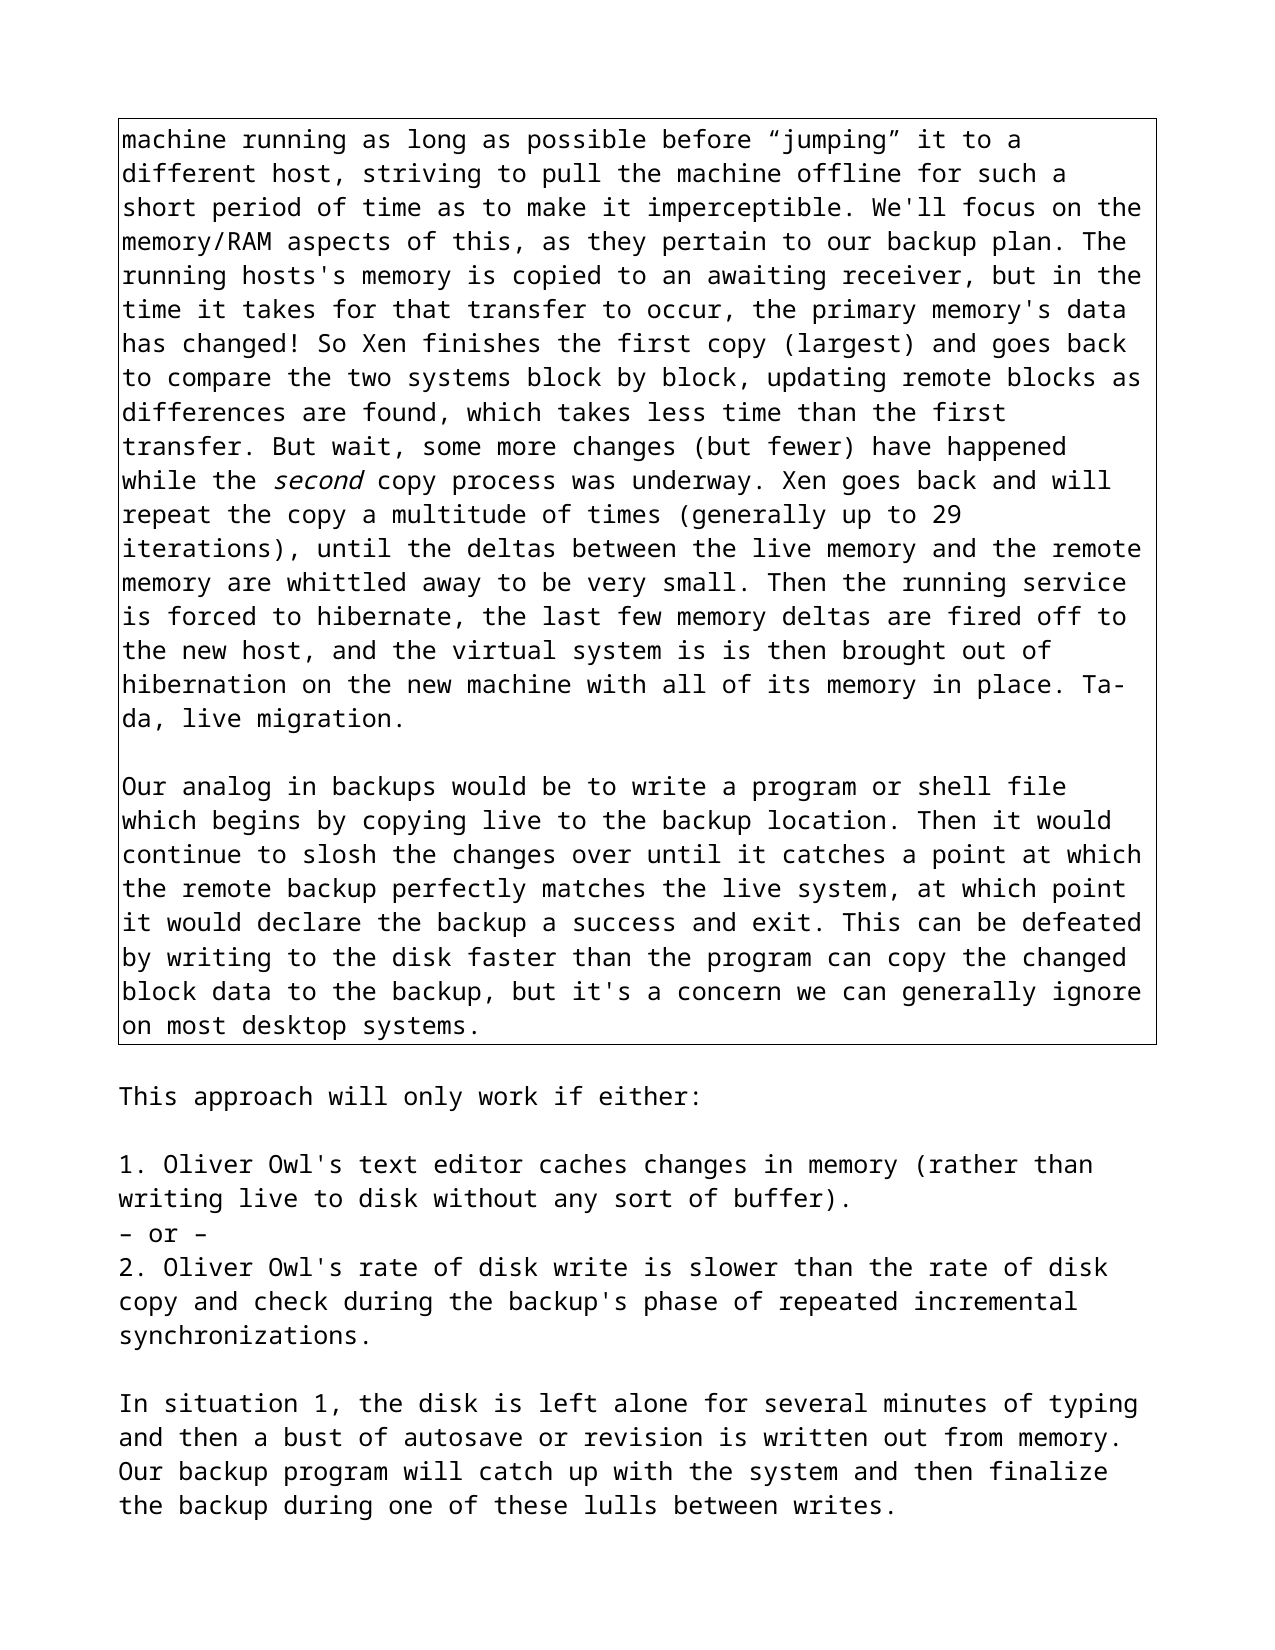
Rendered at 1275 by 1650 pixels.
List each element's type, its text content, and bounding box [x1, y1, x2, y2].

text This approach will only work if either: [118, 1079, 1157, 1113]
text 1. Oliver Owl's text editor caches changes in memory (rather than writing live to disk without any sort of buffer). [118, 1147, 1157, 1215]
text Our analog in backups would be to write a program or shell file which begins by copying live to the backup location. Then it would continue to slosh the changes over until it catches a point at which the remote backup perfectly matches the live system, at which point it would declare the backup a success and exit. This can be defeated by writing to the disk faster than the program can copy the changed block data to the backup, but it's a concern we can generally ignore on most desktop systems. [119, 765, 1156, 1044]
text 2. Oliver Owl's rate of disk write is slower than the rate of disk copy and check during the backup's phase of repeated incremental synchronizations. [118, 1249, 1157, 1351]
text In situation 1, the disk is left alone for several minutes of typing and then a bust of autosave or revision is written out from memory. Our backup program will catch up with the system and then finalize the backup during one of these lulls between writes. [118, 1386, 1157, 1522]
text – or – [118, 1215, 1157, 1249]
text machine running as long as possible before “jumping” it to a different host, striving to pull the machine offline for such a short period of time as to make it imperceptible. We'll focus on the memory/RAM aspects of this, as they pertain to our backup plan. The running hosts's memory is copied to an awaiting receiver, but in the time it takes for that transfer to occur, the primary memory's data has changed! So Xen finishes the first copy (largest) and goes back to compare the two systems block by block, updating remote blocks as differences are found, which takes less time than the first transfer. But wait, some more changes (but fewer) have happened while the second copy process was underway. Xen goes back and will repeat the copy a multitude of times (generally up to 29 iterations), until the deltas between the live memory and the remote memory are whittled away to be very small. Then the running service is forced to hibernate, the last few memory deltas are fired off to the new host, and the virtual system is is then brought out of hibernation on the new machine with all of its memory in place. Ta-da, live migration. [119, 119, 1156, 735]
